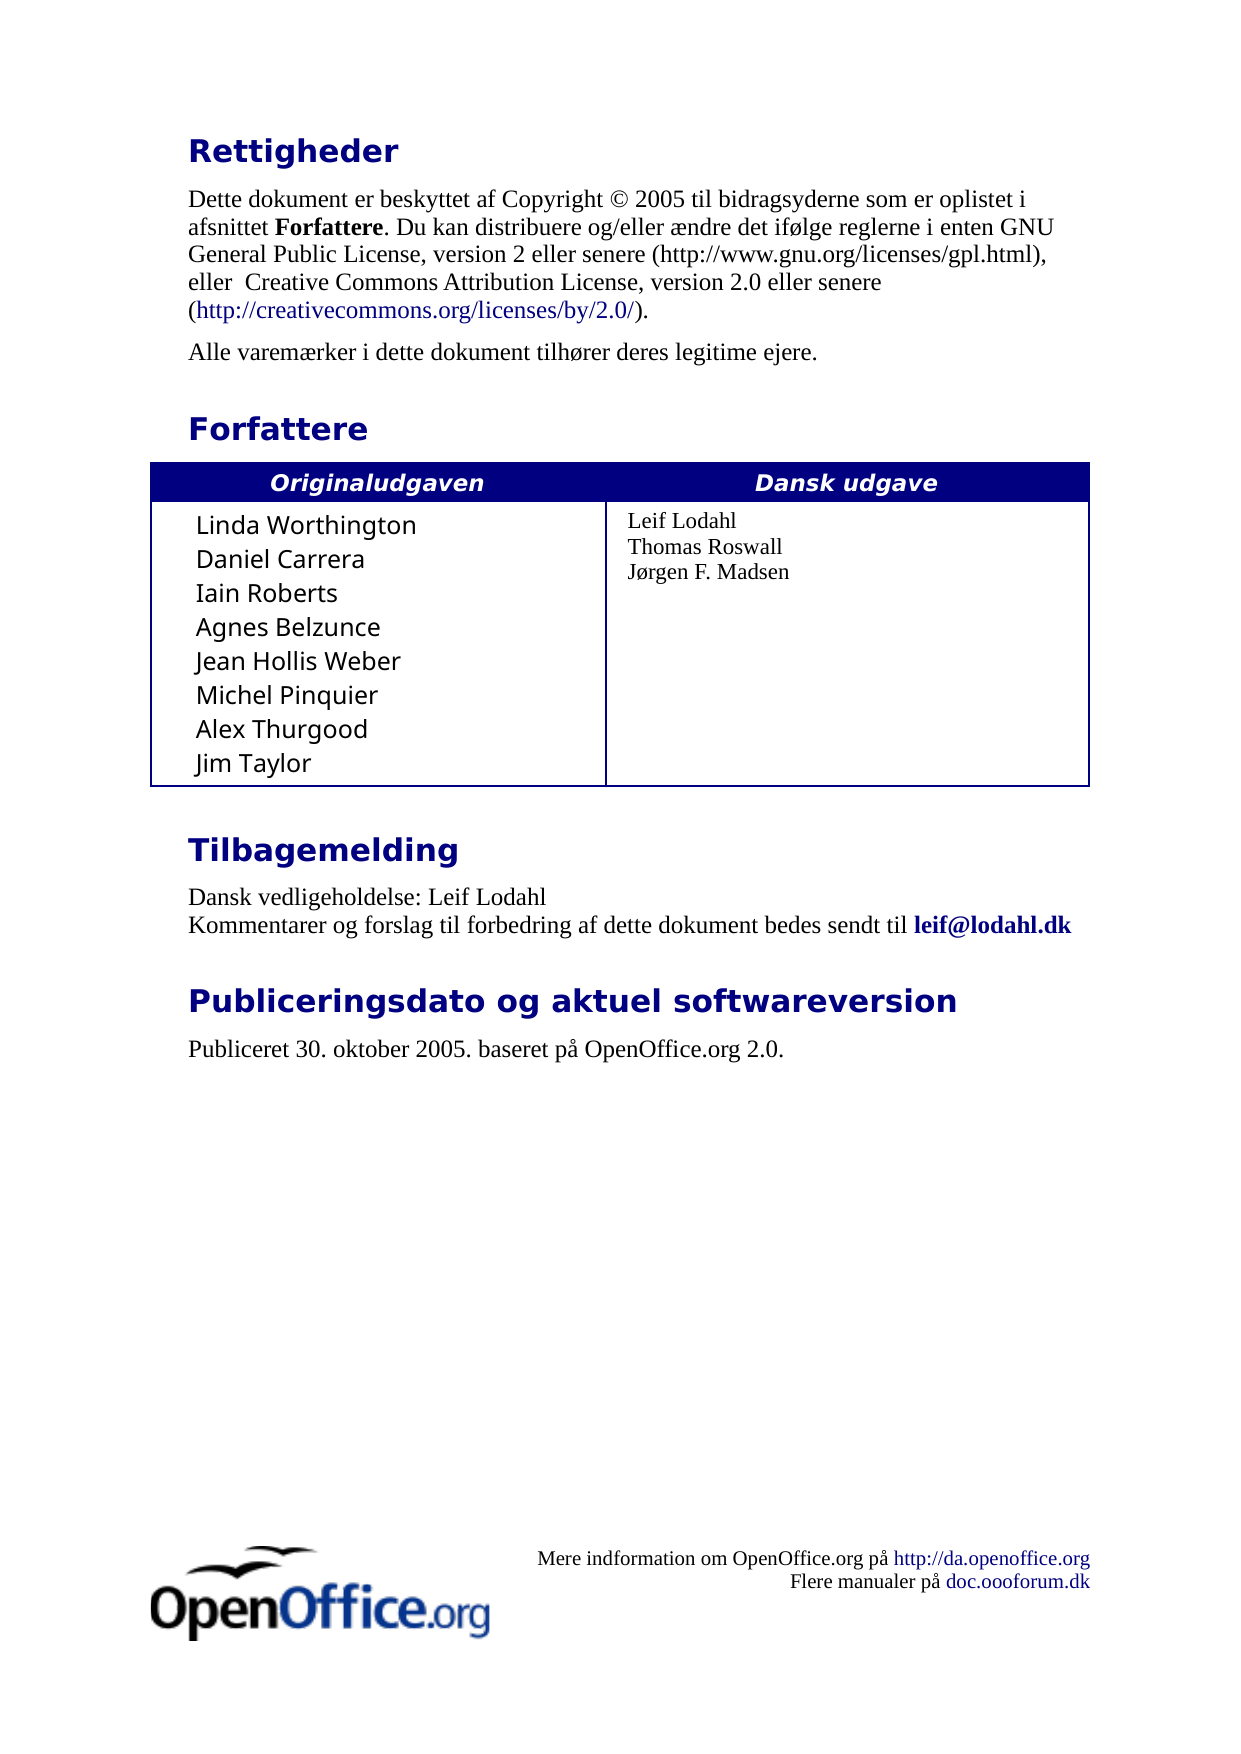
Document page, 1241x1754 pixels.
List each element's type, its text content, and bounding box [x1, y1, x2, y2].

text Alle varemærker i dette dokument tilhører deres legitime ejere. [188, 338, 1090, 366]
text Publiceret 30. oktober 2005. baseret på OpenOffice.org 2.0. [188, 1035, 1090, 1062]
text Dansk vedligeholdelse: Leif Lodahl Kommentarer og forslag til forbedring af dette dokument bedes sendt til leif@lodahl.dk [188, 883, 1090, 939]
subtitle Publiceringsdato og aktuel softwareversion [188, 984, 1090, 1020]
subtitle Forfattere [188, 411, 1090, 447]
table_header Dansk udgave [607, 464, 1088, 502]
table_cell Leif Lodahl Thomas Roswall Jørgen F. Madsen [607, 502, 1088, 785]
table_header Originaludgaven [152, 464, 605, 502]
subtitle Tilbagemelding [188, 832, 1090, 869]
subtitle Rettigheder [188, 134, 1090, 170]
table_cell Linda Worthington Daniel Carrera Iain Roberts Agnes Belzunce Jean Hollis Weber Michel Pinquier Alex Thurgood Jim Taylor [152, 502, 605, 785]
text Dette dokument er beskyttet af Copyright © 2005 til bidragsyderne som er oplistet i afsnittet Forfattere. Du kan distribuere og/eller ændre det ifølge reglerne i enten GNU General Public License, version 2 eller senere (http://www.gnu.org/licenses/gpl.html), eller Creative Commons Attribution License, version 2.0 eller senere (http://creativecommons.org/licenses/by/2.0/). [188, 185, 1090, 323]
picture [150, 1546, 490, 1641]
